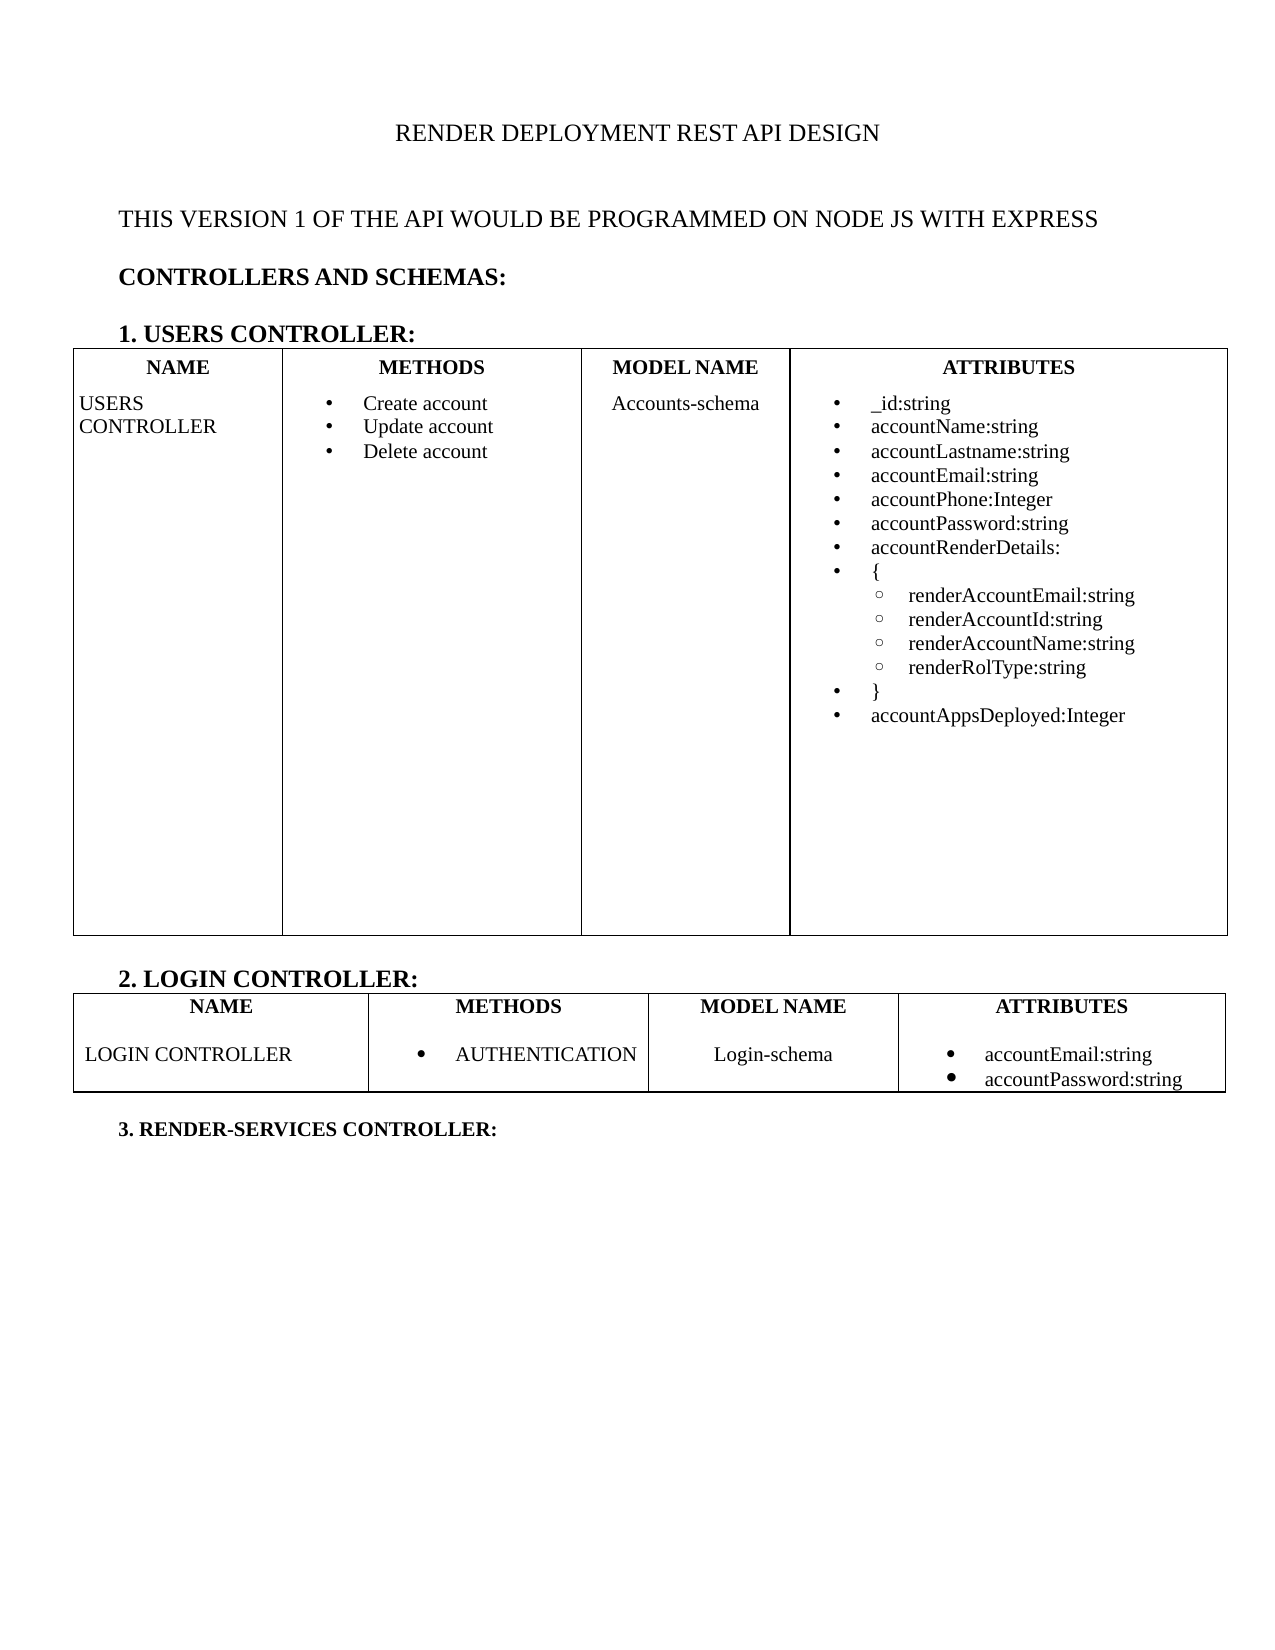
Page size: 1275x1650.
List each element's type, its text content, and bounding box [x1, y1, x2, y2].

table_cell [283, 828, 581, 864]
table_cell [582, 757, 789, 793]
table_cell [74, 793, 282, 828]
table_header METHODS [283, 349, 581, 385]
table_cell Accounts-schema [582, 385, 789, 757]
table_cell [791, 757, 1227, 793]
table_header METHODS AUTHENTICATION [369, 994, 648, 1091]
text 1. USERS CONTROLLER: [118, 319, 1157, 348]
table_cell Create account Update account Delete account [283, 385, 581, 757]
table_cell [74, 757, 282, 793]
table_cell [582, 864, 789, 899]
table_cell USERS CONTROLLER [74, 385, 282, 757]
table_cell [74, 864, 282, 899]
text THIS VERSION 1 OF THE API WOULD BE PROGRAMMED ON NODE JS WITH EXPRESS [118, 204, 1157, 233]
table_cell [74, 899, 282, 935]
table_header MODEL NAME [582, 349, 789, 385]
text RENDER DEPLOYMENT REST API DESIGN [118, 118, 1157, 147]
text 3. RENDER-SERVICES CONTROLLER: [118, 1116, 1157, 1141]
table_header NAME [74, 349, 282, 385]
text 2. LOGIN CONTROLLER: [118, 964, 1157, 993]
table_cell [791, 828, 1227, 864]
table_header ATTRIBUTES [791, 349, 1227, 385]
text CONTROLLERS AND SCHEMAS: [118, 262, 1157, 291]
table_cell [582, 793, 789, 828]
table_header ATTRIBUTES accountEmail:string accountPassword:string [899, 994, 1225, 1091]
table_cell [791, 899, 1227, 935]
table_header MODEL NAME Login-schema [649, 994, 898, 1091]
table_cell _id:string accountName:string accountLastname:string accountEmail:string accountPhone:Integer accountPassword:string accountRenderDetails: { renderAccountEmail:string renderAccountId:string renderAccountName:string renderRolType:string } accountAppsDeployed:Integer [791, 385, 1227, 757]
table_cell [582, 899, 789, 935]
table_cell [283, 899, 581, 935]
table_cell [582, 828, 789, 864]
table_cell [74, 828, 282, 864]
table_cell [283, 793, 581, 828]
table_cell [791, 864, 1227, 899]
table_cell [283, 757, 581, 793]
table_cell [791, 793, 1227, 828]
table_header NAME LOGIN CONTROLLER [74, 994, 368, 1091]
table_cell [283, 864, 581, 899]
